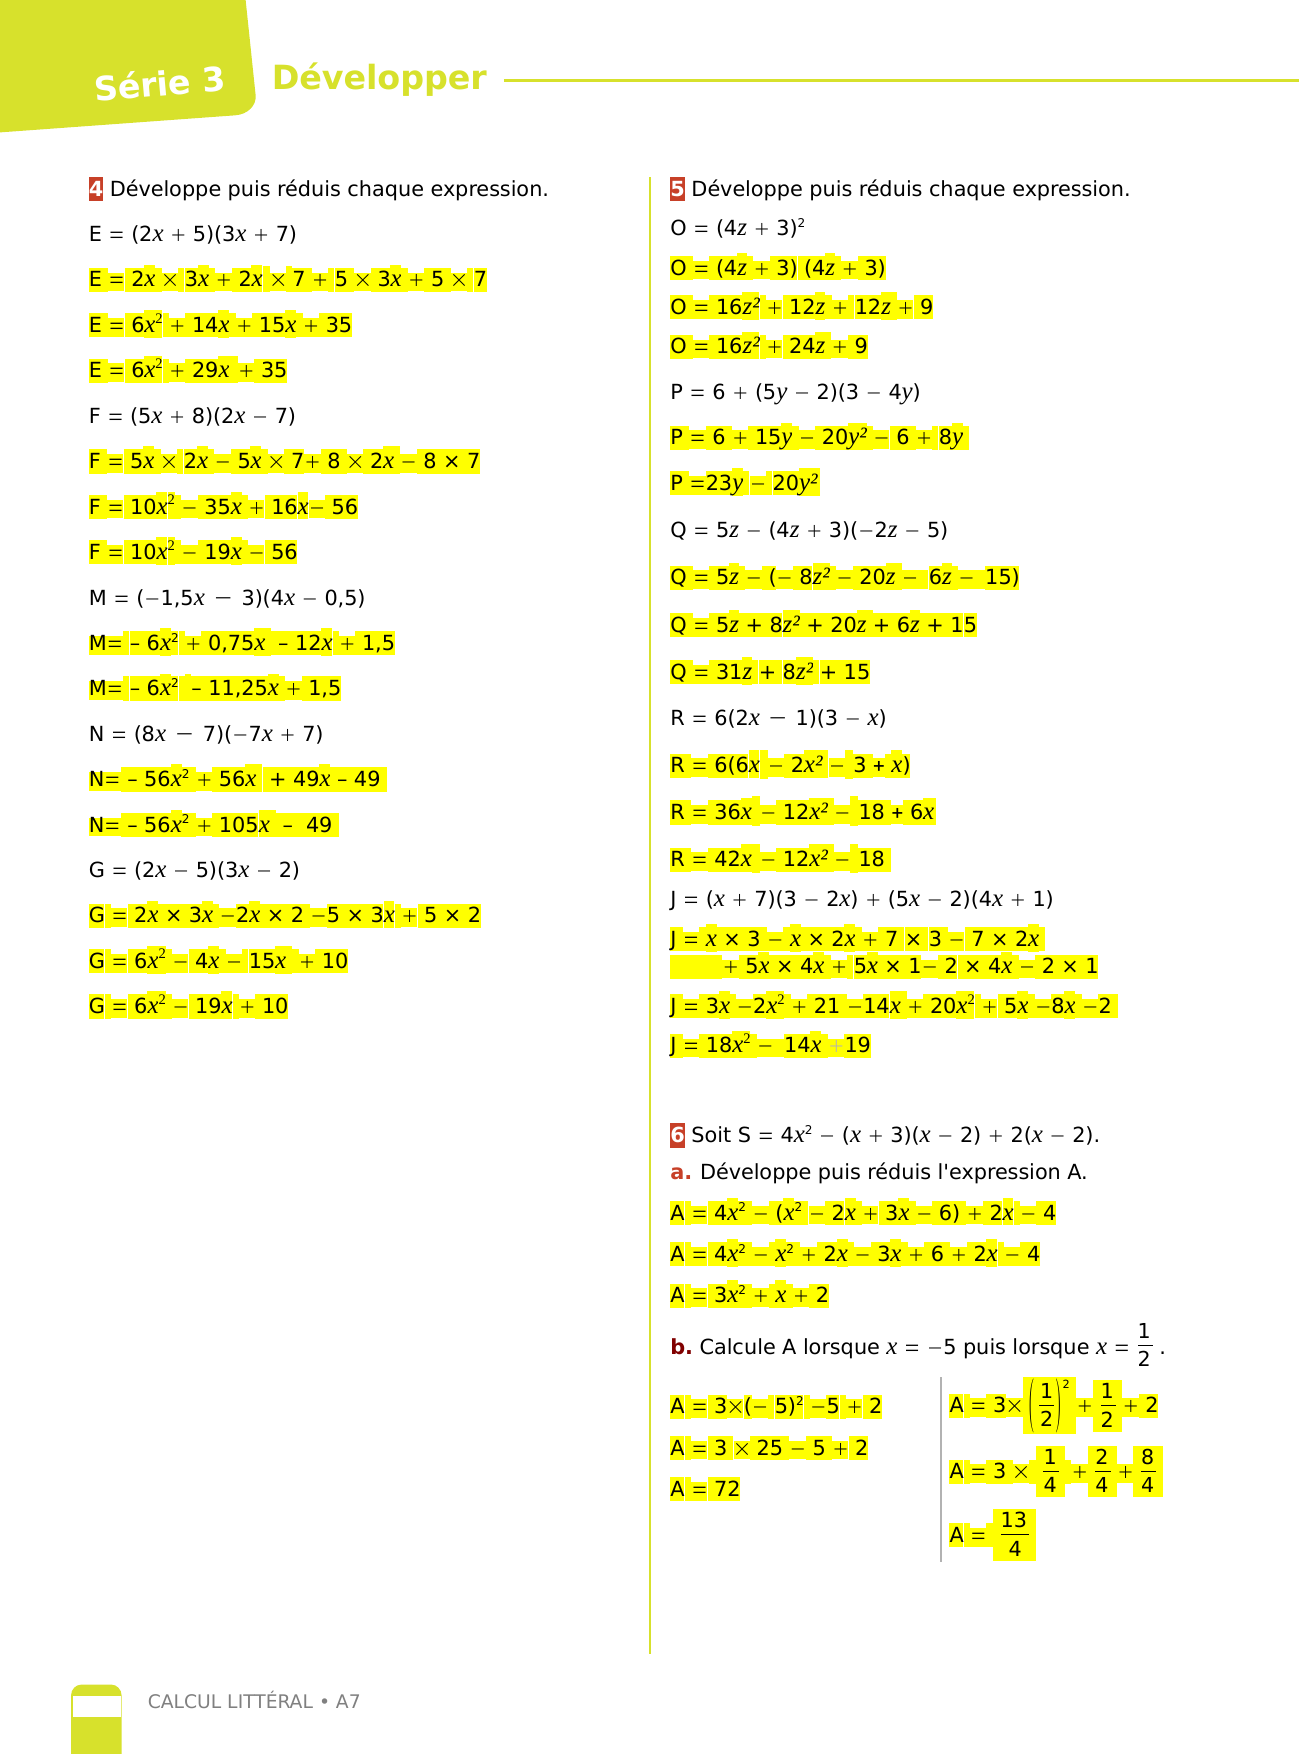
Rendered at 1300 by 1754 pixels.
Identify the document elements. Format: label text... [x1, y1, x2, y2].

text O = (4z  3)2 [670, 213, 1211, 241]
list G = 2x × 3x −2x × 2 −5 × 3x  5 × 2 [88, 901, 629, 928]
text P = 6  (5y − 2)(3 − 4y) [670, 377, 1211, 405]
list A = 3 × 25 − 5  2 [670, 1419, 932, 1460]
list A = 4x2 − x2  2x − 3x  6  2x − 4 [670, 1225, 1211, 1267]
text Q = 5z + 8z² + 20z + 6z + 15 [670, 596, 1211, 637]
text O = 16z²  12z  12z  9 [670, 292, 1211, 320]
list G = 6x2 − 4x − 15x  10 [88, 946, 629, 974]
list Développe puis réduis l'expression A. [670, 1160, 1211, 1184]
text O = (4z  3) (4z  3) [670, 253, 1211, 280]
list A = 3× 2 [1076, 1377, 1211, 1434]
list E = 6x2  14x  15x  35 [88, 310, 629, 338]
list G = (2x − 5)(3x − 2) [88, 855, 629, 883]
text M = (−1,5x − 3)(4x − 0,5) [88, 583, 629, 610]
list A = 3×(− 5)2 −5  2 [670, 1377, 932, 1419]
list G = 6x2 − 19x  10 [88, 991, 629, 1019]
list  [1117, 1446, 1133, 1497]
list N= – 56x2  56x + 49x – 49 [88, 764, 629, 792]
text Q = 5z − (4z  3)(−2z − 5) [670, 502, 1211, 543]
list A = [949, 1509, 993, 1561]
list R = 6(6x − 2x² − 3 + x) [670, 749, 1211, 779]
list  [1065, 1446, 1088, 1497]
list A = 72 [670, 1460, 932, 1501]
list M= – 6x2 – 11,25x  1,5 [88, 673, 629, 701]
list F = (5x  8)(2x − 7) [88, 401, 629, 429]
list A = 3x2  x  2 [670, 1267, 1211, 1308]
text P =23y − 20y² [670, 468, 1211, 496]
list R = 6(2x − 1)(3 − x) [670, 702, 1211, 732]
list J = 18x2 − 14x 19 [670, 1031, 1211, 1058]
list J = (x  7)(3 − 2x)  (5x − 2)(4x  1) [670, 884, 1211, 912]
list E = 6x2  29x  35 [88, 356, 629, 383]
list N= – 56x2  105x – 49 [88, 810, 629, 837]
text N = (8x − 7)(−7x  7) [88, 719, 629, 747]
list A = 4x2 − (x2 − 2x  3x − 6)  2x − 4 [670, 1184, 1211, 1225]
subtitle Soit S = 4x2 − (x  3)(x − 2)  2(x − 2). [670, 1120, 1211, 1148]
list F = 10x2 − 35x  16x− 56 [88, 492, 629, 519]
text Q = 5z − (− 8z² − 20z − 6z − 15) [670, 549, 1211, 590]
list J = 3x −2x2  21 −14x  20x2  5x −8x −2 [670, 991, 1211, 1019]
text P = 6  15y − 20y² − 6  8y [670, 422, 1211, 450]
text O = 16z²  24z  9 [670, 332, 1211, 359]
list [1036, 1509, 1211, 1561]
list M= – 6x2  0,75x – 12x  1,5 [88, 628, 629, 656]
list A = 3× 2 [949, 1377, 1023, 1434]
list b. Calcule A lorsque x = −5 puis lorsque x =. [670, 1320, 1211, 1371]
list E = 2x × 3x  2x × 7  5 × 3x  5 × 7 [88, 264, 629, 292]
list F = 5x × 2x − 5x × 7 8 × 2x − 8 × 7 [88, 446, 629, 474]
text R = 36x − 12x² − 18 + 6x [670, 796, 1211, 826]
subtitle Développe puis réduis chaque expression. [103, 177, 629, 201]
list A = 3 × [949, 1446, 1036, 1497]
list E = (2x  5)(3x  7) [88, 219, 629, 247]
list J = x × 3 − x × 2x  7 × 3 − 7 × 2x  5x × 4x  5x × 1− 2 × 4x − 2 × 1 [670, 924, 1211, 979]
text R = 42x − 12x² − 18 [670, 843, 1211, 873]
list F = 10x2 − 19x − 56 [88, 537, 629, 565]
text Q = 31z + 8z² + 15 [670, 643, 1211, 685]
subtitle Développe puis réduis chaque expression. [685, 177, 1211, 201]
list [1163, 1446, 1211, 1497]
